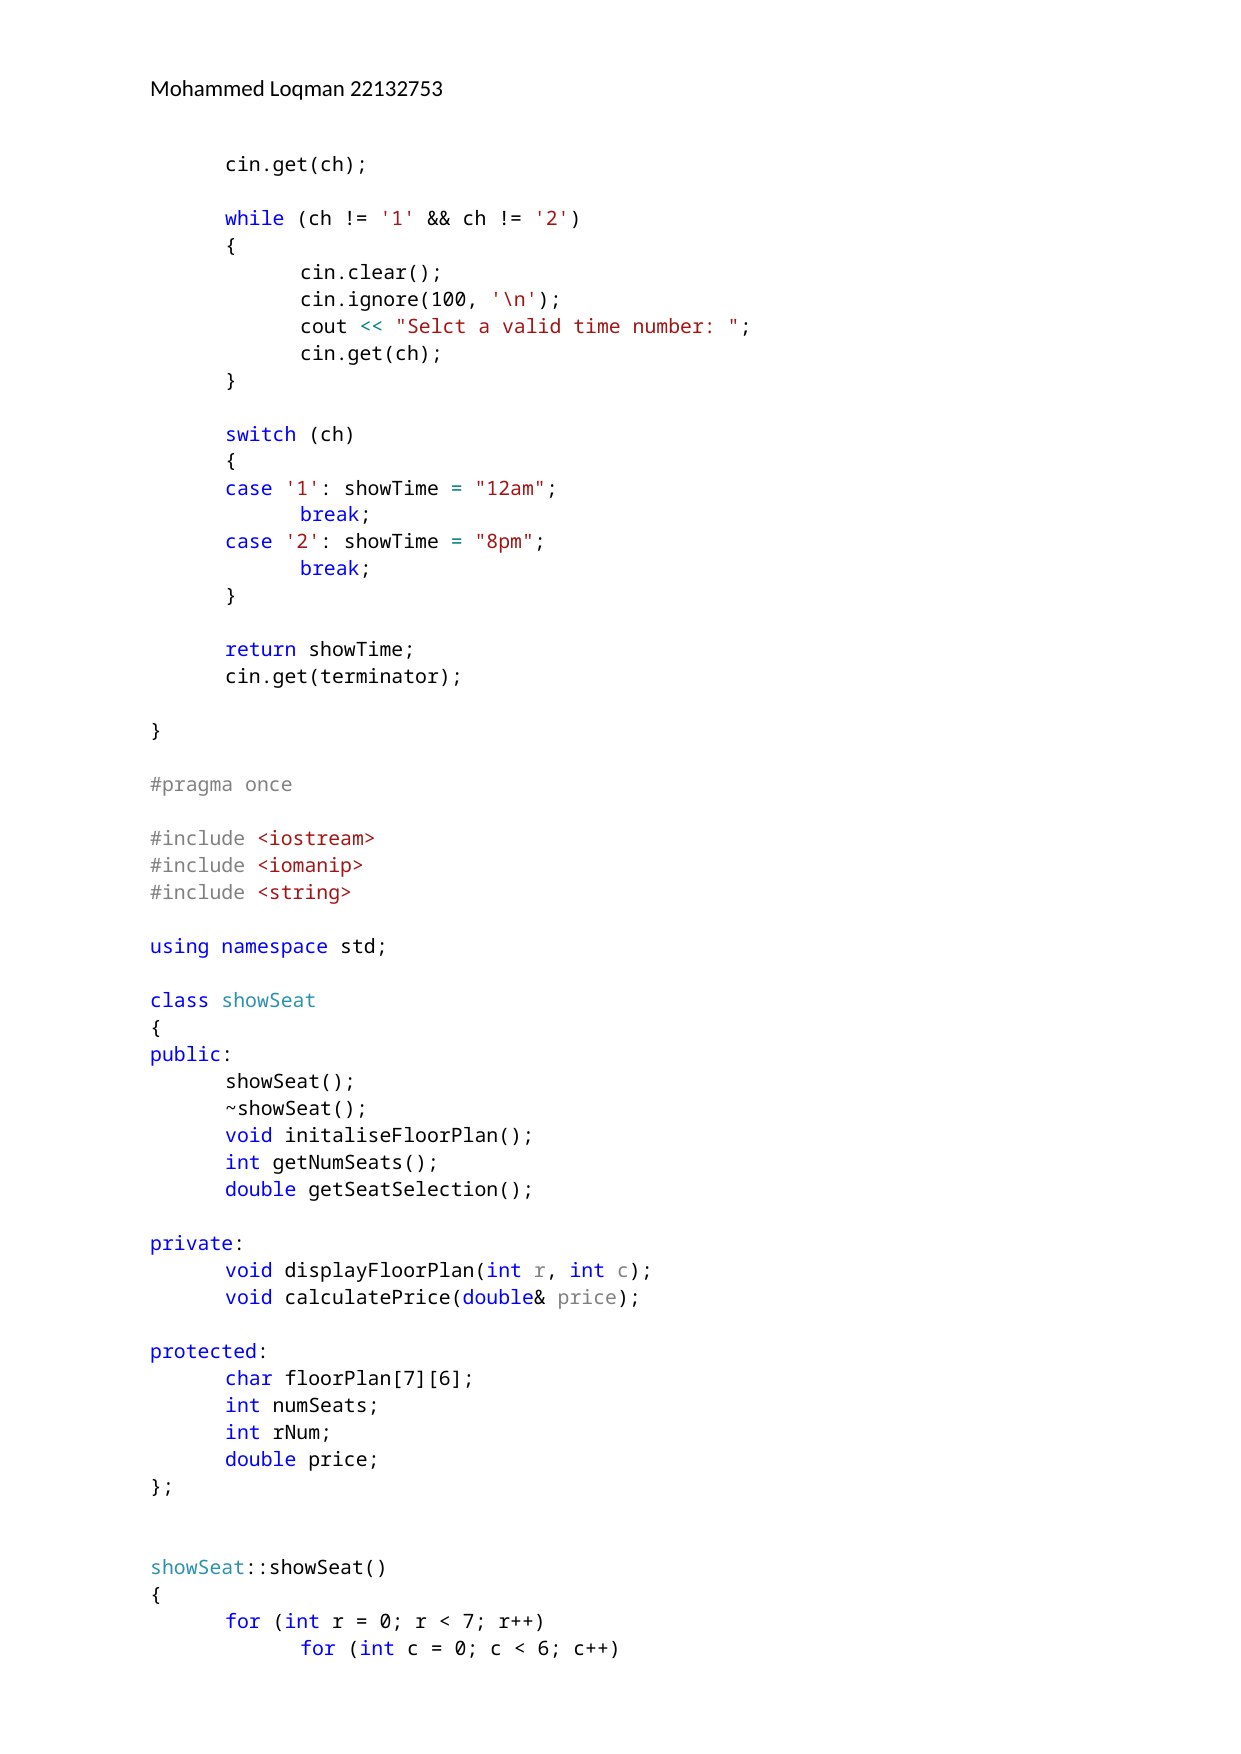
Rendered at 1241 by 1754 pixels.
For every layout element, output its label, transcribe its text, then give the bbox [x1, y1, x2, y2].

text cin.clear(); [150, 258, 1090, 285]
text for (int r = 0; r < 7; r++) [150, 1607, 1090, 1634]
text break; [150, 501, 1090, 528]
text case '2': showTime = "8pm"; [150, 528, 1090, 555]
text int numSeats; [150, 1391, 1090, 1418]
text break; [150, 555, 1090, 582]
text }; [150, 1472, 1090, 1499]
text } [150, 717, 1090, 743]
text switch (ch) [150, 420, 1090, 447]
text cin.ignore(100, '\n'); [150, 285, 1090, 312]
text char floorPlan[7][6]; [150, 1364, 1090, 1391]
text for (int c = 0; c < 6; c++) [150, 1634, 1090, 1661]
text showSeat(); [150, 1067, 1090, 1094]
text void initaliseFloorPlan(); [150, 1121, 1090, 1148]
text { [150, 1580, 1090, 1607]
text using namespace std; [150, 932, 1090, 959]
text #pragma once [150, 771, 1090, 797]
text #include <string> [150, 878, 1090, 905]
text class showSeat [150, 986, 1090, 1013]
text #include <iostream> [150, 824, 1090, 851]
text cin.get(ch); [150, 339, 1090, 366]
text void displayFloorPlan(int r, int c); [150, 1256, 1090, 1283]
text double getSeatSelection(); [150, 1175, 1090, 1202]
text { [150, 231, 1090, 258]
text showSeat::showSeat() [150, 1553, 1090, 1580]
text cin.get(terminator); [150, 663, 1090, 689]
text #include <iomanip> [150, 851, 1090, 878]
text } [150, 366, 1090, 393]
text int getNumSeats(); [150, 1148, 1090, 1175]
text case '1': showTime = "12am"; [150, 474, 1090, 501]
text cin.get(ch); [150, 150, 1090, 177]
text cout << "Selct a valid time number: "; [150, 312, 1090, 339]
text ~showSeat(); [150, 1094, 1090, 1121]
text private: [150, 1229, 1090, 1256]
text int rNum; [150, 1418, 1090, 1445]
text while (ch != '1' && ch != '2') [150, 204, 1090, 231]
text protected: [150, 1337, 1090, 1364]
text void calculatePrice(double& price); [150, 1283, 1090, 1310]
text double price; [150, 1445, 1090, 1472]
text } [150, 582, 1090, 609]
text { [150, 1013, 1090, 1040]
text { [150, 447, 1090, 474]
text public: [150, 1040, 1090, 1067]
text return showTime; [150, 636, 1090, 663]
